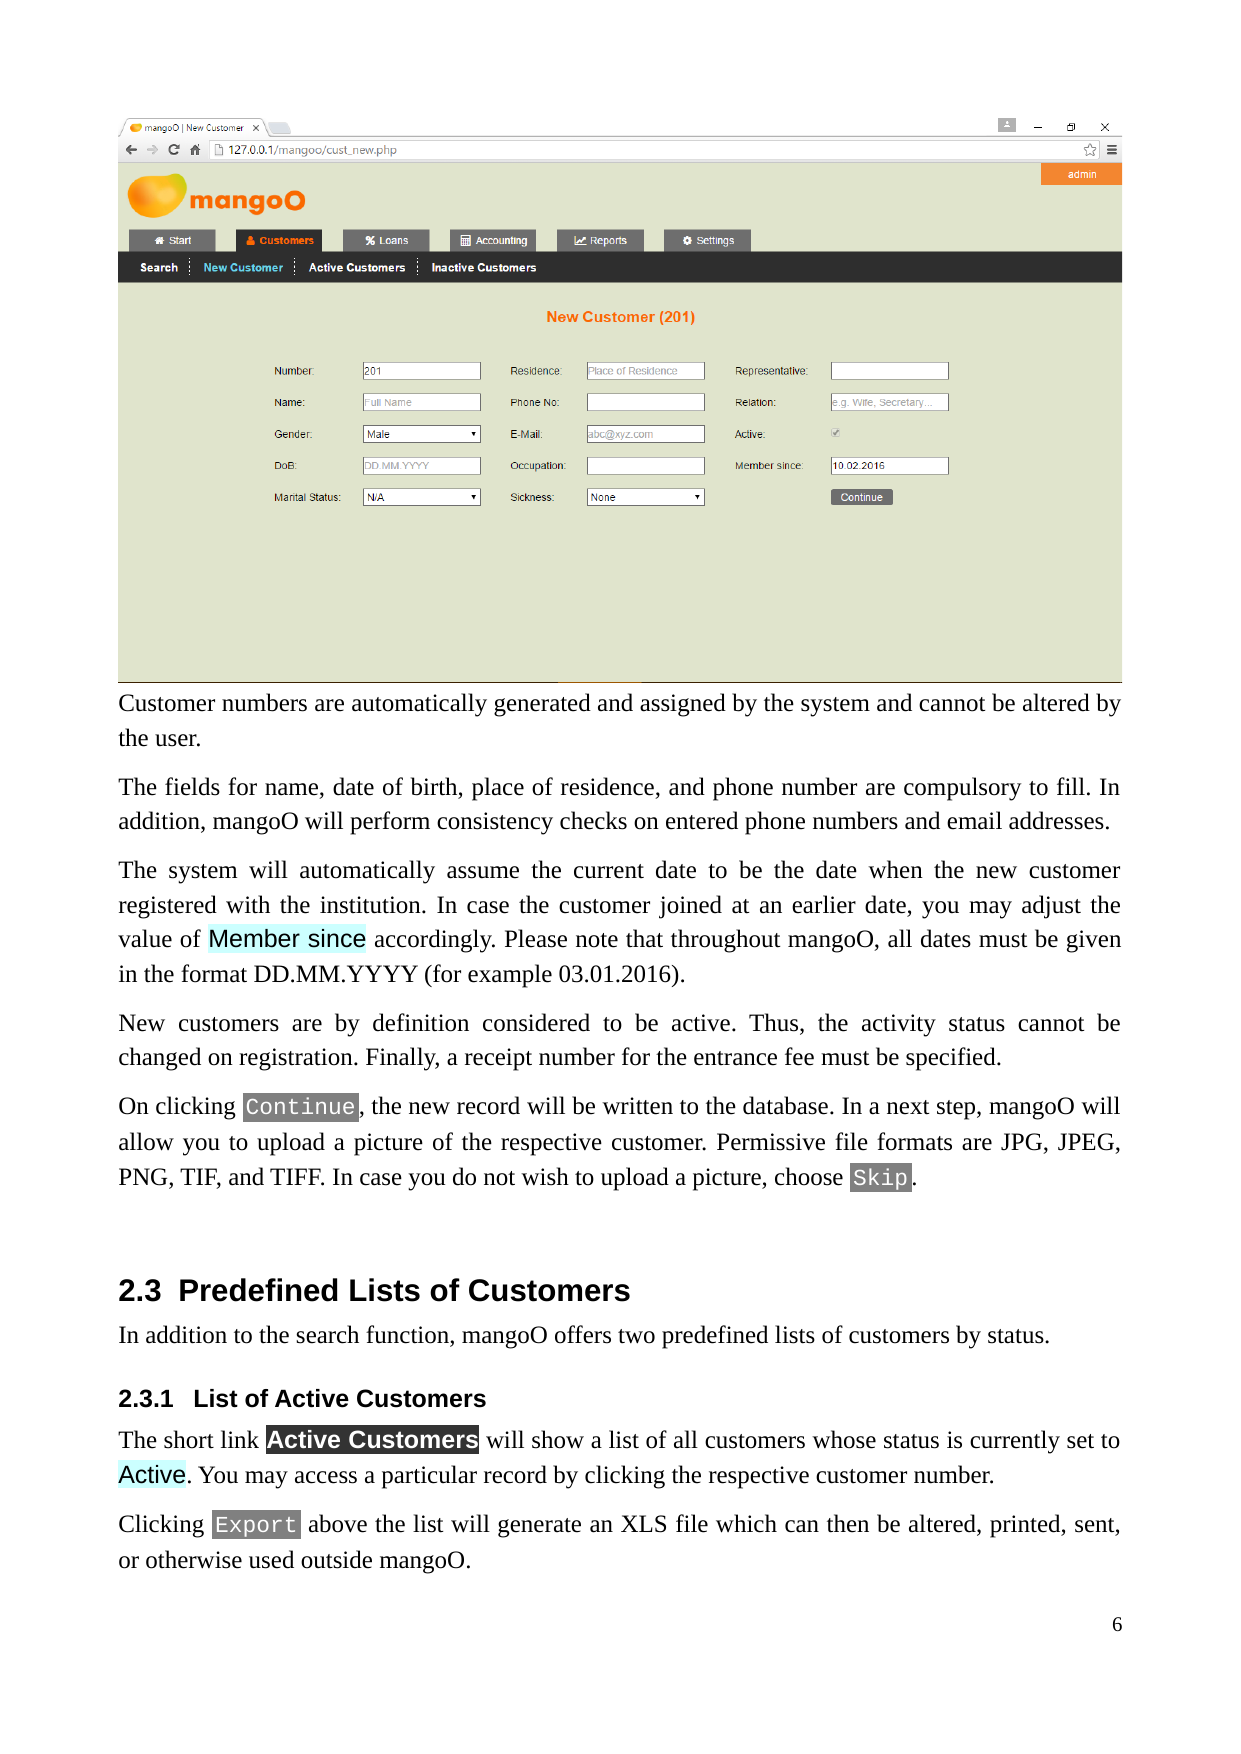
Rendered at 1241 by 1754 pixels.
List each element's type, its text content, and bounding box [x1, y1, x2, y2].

text The system will automatically assume the current date to be the date when the new customer registered with the institution. In case the customer joined at an earlier date, you may adjust the value of Member since accordingly. Please note that throughout mangoO, all dates must be given in the format DD.MM.YYYY (for example 03.01.2016). [118, 855, 1122, 988]
text The short link Active Customers will show a list of all customers whose status is currently set to Active. You may access a particular record by clicking the respective customer number. [118, 1425, 1122, 1488]
text New customers are by definition considered to be active. Thus, the activity status cannot be changed on registration. Finally, a receipt number for the entrance fee must be specified. [118, 1008, 1122, 1071]
text The fields for name, date of birth, place of residence, and phone number are compulsory to fill. In addition, mangoO will perform consistency checks on entered phone numbers and email addresses. [118, 772, 1122, 835]
text In addition to the search function, mangoO offers two predefined lists of customers by status. [118, 1320, 1122, 1349]
picture [118, 118, 1123, 683]
text Clicking Export above the list will generate an XLS file which can then be altered, printed, sent, or otherwise used outside mangoO. [118, 1509, 1122, 1573]
subtitle List of Active Customers [118, 1384, 1122, 1412]
subtitle Predefined Lists of Customers [118, 1272, 1122, 1308]
text Customer numbers are automatically generated and assigned by the system and cannot be altered by the user. [118, 683, 1122, 751]
text On clicking Continue, the new record will be written to the database. In a next step, mangoO will allow you to upload a picture of the respective customer. Permissive file formats are JPG, JPEG, PNG, TIF, and TIFF. In case you do not wish to upload a picture, choose Skip. [118, 1091, 1122, 1192]
